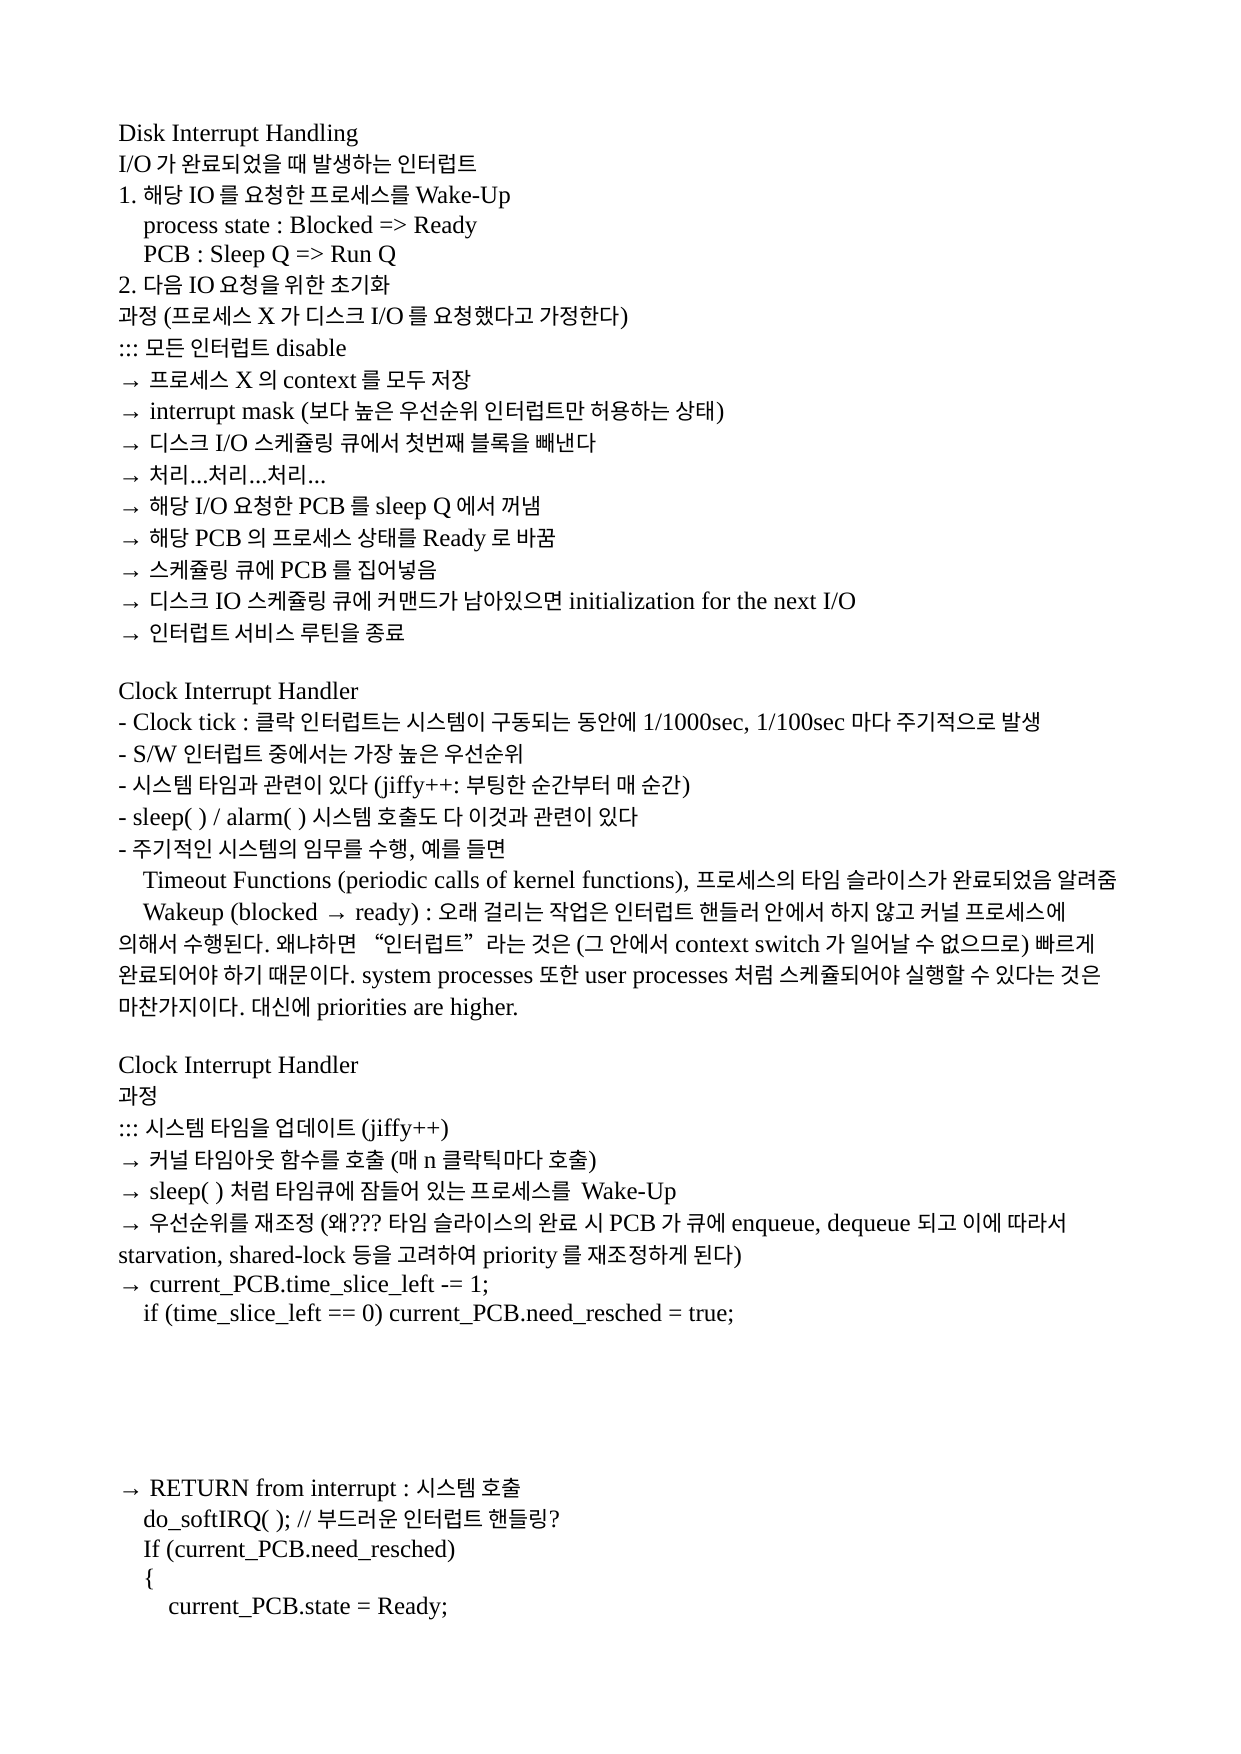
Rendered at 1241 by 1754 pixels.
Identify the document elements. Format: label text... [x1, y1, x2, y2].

text - 주기적인 시스템의 임무를 수행, 예를 들면 [118, 832, 1122, 863]
text → 프로세스 X의 context를 모두 저장 [118, 363, 1122, 394]
text → 디스크 I/O 스케쥴링 큐에서 첫번째 블록을 빼낸다 [118, 426, 1122, 458]
text If (current_PCB.need_resched) [118, 1534, 1122, 1563]
text → 커널 타임아웃 함수를 호출 (매 n 클락틱마다 호출) [118, 1143, 1122, 1174]
text current_PCB.state = Ready; [118, 1591, 1122, 1620]
text - sleep( ) / alarm( ) 시스템 호출도 다 이것과 관련이 있다 [118, 800, 1122, 832]
text 과정 (프로세스 X가 디스크 I/O를 요청했다고 가정한다) [118, 299, 1122, 331]
text 1. 해당 IO를 요청한 프로세스를 Wake-Up [118, 178, 1122, 210]
text do_softIRQ( ); // 부드러운 인터럽트 핸들링? [118, 1502, 1122, 1534]
text → 인터럽트 서비스 루틴을 종료 [118, 616, 1122, 648]
text → current_PCB.time_slice_left -= 1; [118, 1269, 1122, 1298]
text → sleep( ) 처럼 타임큐에 잠들어 있는 프로세스를 Wake-Up [118, 1174, 1122, 1206]
text Clock Interrupt Handler [118, 676, 1122, 705]
text - 시스템 타임과 관련이 있다 (jiffy++: 부팅한 순간부터 매 순간) [118, 768, 1122, 800]
text if (time_slice_left == 0) current_PCB.need_resched = true; [118, 1298, 1122, 1327]
text process state : Blocked => Ready [118, 210, 1122, 239]
text Wakeup (blocked → ready) : 오래 걸리는 작업은 인터럽트 핸들러 안에서 하지 않고 커널 프로세스에 의해서 수행된다. 왜냐하면 “인터럽트”라는 것은 (그 안에서 context switch가 일어날 수 없으므로) 빠르게 완료되어야 하기 때문이다. system processes 또한 user processes 처럼 스케쥴되어야 실행할 수 있다는 것은 마찬가지이다. 대신에 priorities are higher. [118, 895, 1122, 1022]
text ::: 모든 인터럽트 disable [118, 331, 1122, 363]
text Disk Interrupt Handling [118, 118, 1122, 147]
text 2. 다음 IO요청을 위한 초기화 [118, 268, 1122, 299]
text → RETURN from interrupt : 시스템 호출 [118, 1471, 1122, 1502]
text I/O가 완료되었을 때 발생하는 인터럽트 [118, 147, 1122, 178]
text → interrupt mask (보다 높은 우선순위 인터럽트만 허용하는 상태) [118, 394, 1122, 426]
text { [118, 1563, 1122, 1591]
text → 우선순위를 재조정 (왜??? 타임 슬라이스의 완료 시 PCB가 큐에 enqueue, dequeue 되고 이에 따라서 starvation, shared-lock 등을 고려하여 priority를 재조정하게 된다) [118, 1206, 1122, 1269]
text → 해당 PCB의 프로세스 상태를 Ready로 바꿈 [118, 521, 1122, 553]
text → 디스크 IO 스케쥴링 큐에 커맨드가 남아있으면 initialization for the next I/O [118, 584, 1122, 616]
text → 처리...처리...처리... [118, 458, 1122, 489]
text → 스케쥴링 큐에 PCB를 집어넣음 [118, 553, 1122, 584]
text Clock Interrupt Handler [118, 1051, 1122, 1079]
text ::: 시스템 타임을 업데이트 (jiffy++) [118, 1111, 1122, 1143]
text PCB : Sleep Q => Run Q [118, 239, 1122, 268]
text - Clock tick : 클락 인터럽트는 시스템이 구동되는 동안에 1/1000sec, 1/100sec 마다 주기적으로 발생 [118, 705, 1122, 737]
text Timeout Functions (periodic calls of kernel functions), 프로세스의 타임 슬라이스가 완료되었음 알려줌 [118, 863, 1122, 895]
text - S/W 인터럽트 중에서는 가장 높은 우선순위 [118, 737, 1122, 768]
text → 해당 I/O요청한 PCB를 sleep Q에서 꺼냄 [118, 489, 1122, 521]
text 과정 [118, 1079, 1122, 1111]
